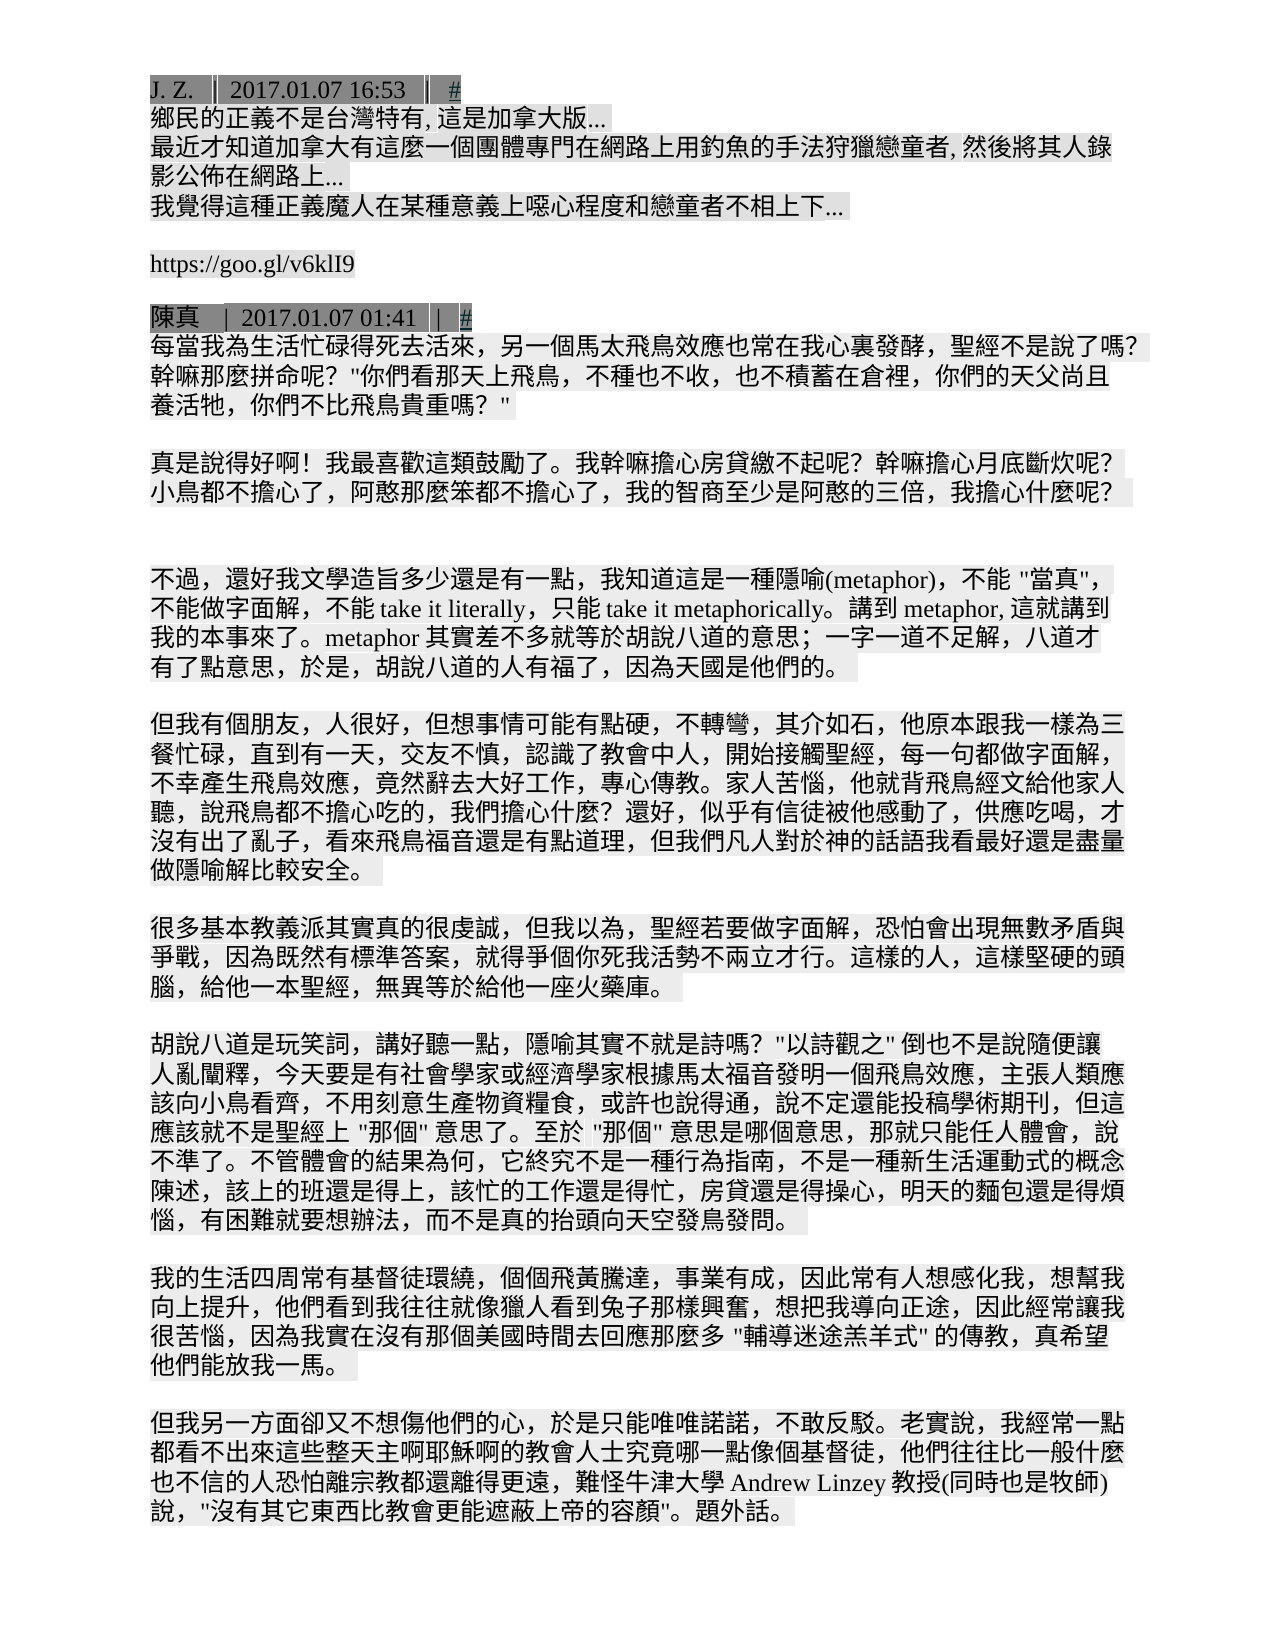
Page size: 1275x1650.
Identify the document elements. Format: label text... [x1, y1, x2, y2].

text 陳真 | 2017.01.07 01:41 | # [150, 303, 1125, 333]
text 每當我為生活忙碌得死去活來，另一個馬太飛鳥效應也常在我心裏發酵，聖經不是說了嗎？幹嘛那麼拼命呢？"你們看那天上飛鳥，不種也不收，也不積蓄在倉裡，你們的天父尚且養活牠，你們不比飛鳥貴重嗎？" 真是說得好啊！我最喜歡這類鼓勵了。我幹嘛擔心房貸繳不起呢？幹嘛擔心月底斷炊呢？小鳥都不擔心了，阿憨那麼笨都不擔心了，我的智商至少是阿憨的三倍，我擔心什麼呢？ 不過，還好我文學造旨多少還是有一點，我知道這是一種隱喻(metaphor)，不能 "當真"，不能做字面解，不能take it literally，只能take it metaphorically。講到metaphor, 這就講到我的本事來了。metaphor 其實差不多就等於胡說八道的意思；一字一道不足解，八道才有了點意思，於是，胡說八道的人有福了，因為天國是他們的。 但我有個朋友，人很好，但想事情可能有點硬，不轉彎，其介如石，他原本跟我一樣為三餐忙碌，直到有一天，交友不慎，認識了教會中人，開始接觸聖經，每一句都做字面解，不幸產生飛鳥效應，竟然辭去大好工作，專心傳教。家人苦惱，他就背飛鳥經文給他家人聽，說飛鳥都不擔心吃的，我們擔心什麼？還好，似乎有信徒被他感動了，供應吃喝，才沒有出了亂子，看來飛鳥福音還是有點道理，但我們凡人對於神的話語我看最好還是盡量做隱喻解比較安全。 很多基本教義派其實真的很虔誠，但我以為，聖經若要做字面解，恐怕會出現無數矛盾與爭戰，因為既然有標準答案，就得爭個你死我活勢不兩立才行。這樣的人，這樣堅硬的頭腦，給他一本聖經，無異等於給他一座火藥庫。 胡說八道是玩笑詞，講好聽一點，隱喻其實不就是詩嗎？"以詩觀之" 倒也不是說隨便讓人亂闡釋，今天要是有社會學家或經濟學家根據馬太福音發明一個飛鳥效應，主張人類應該向小鳥看齊，不用刻意生產物資糧食，或許也說得通，說不定還能投稿學術期刊，但這應該就不是聖經上 "那個" 意思了。至於 "那個" 意思是哪個意思，那就只能任人體會，說不準了。不管體會的結果為何，它終究不是一種行為指南，不是一種新生活運動式的概念陳述，該上的班還是得上，該忙的工作還是得忙，房貸還是得操心，明天的麵包還是得煩惱，有困難就要想辦法，而不是真的抬頭向天空發鳥發問。 我的生活四周常有基督徒環繞，個個飛黃騰達，事業有成，因此常有人想感化我，想幫我向上提升，他們看到我往往就像獵人看到兔子那樣興奮，想把我導向正途，因此經常讓我很苦惱，因為我實在沒有那個美國時間去回應那麼多 "輔導迷途羔羊式" 的傳教，真希望他們能放我一馬。 但我另一方面卻又不想傷他們的心，於是只能唯唯諾諾，不敢反駁。老實說，我經常一點都看不出來這些整天主啊耶穌啊的教會人士究竟哪一點像個基督徒，他們往往比一般什麼也不信的人恐怕離宗教都還離得更遠，難怪牛津大學Andrew Linzey教授(同時也是牧師)說，"沒有其它東西比教會更能遮蔽上帝的容顏"。題外話。 [150, 333, 1125, 1526]
text 鄉民的正義不是台灣特有, 這是加拿大版... 最近才知道加拿大有這麼一個團體專門在網路上用釣魚的手法狩獵戀童者, 然後將其人錄影公佈在網路上... 我覺得這種正義魔人在某種意義上噁心程度和戀童者不相上下... https://goo.gl/v6klI9 [150, 104, 1125, 278]
text J. Z. | 2017.01.07 16:53 | # [150, 75, 1125, 104]
